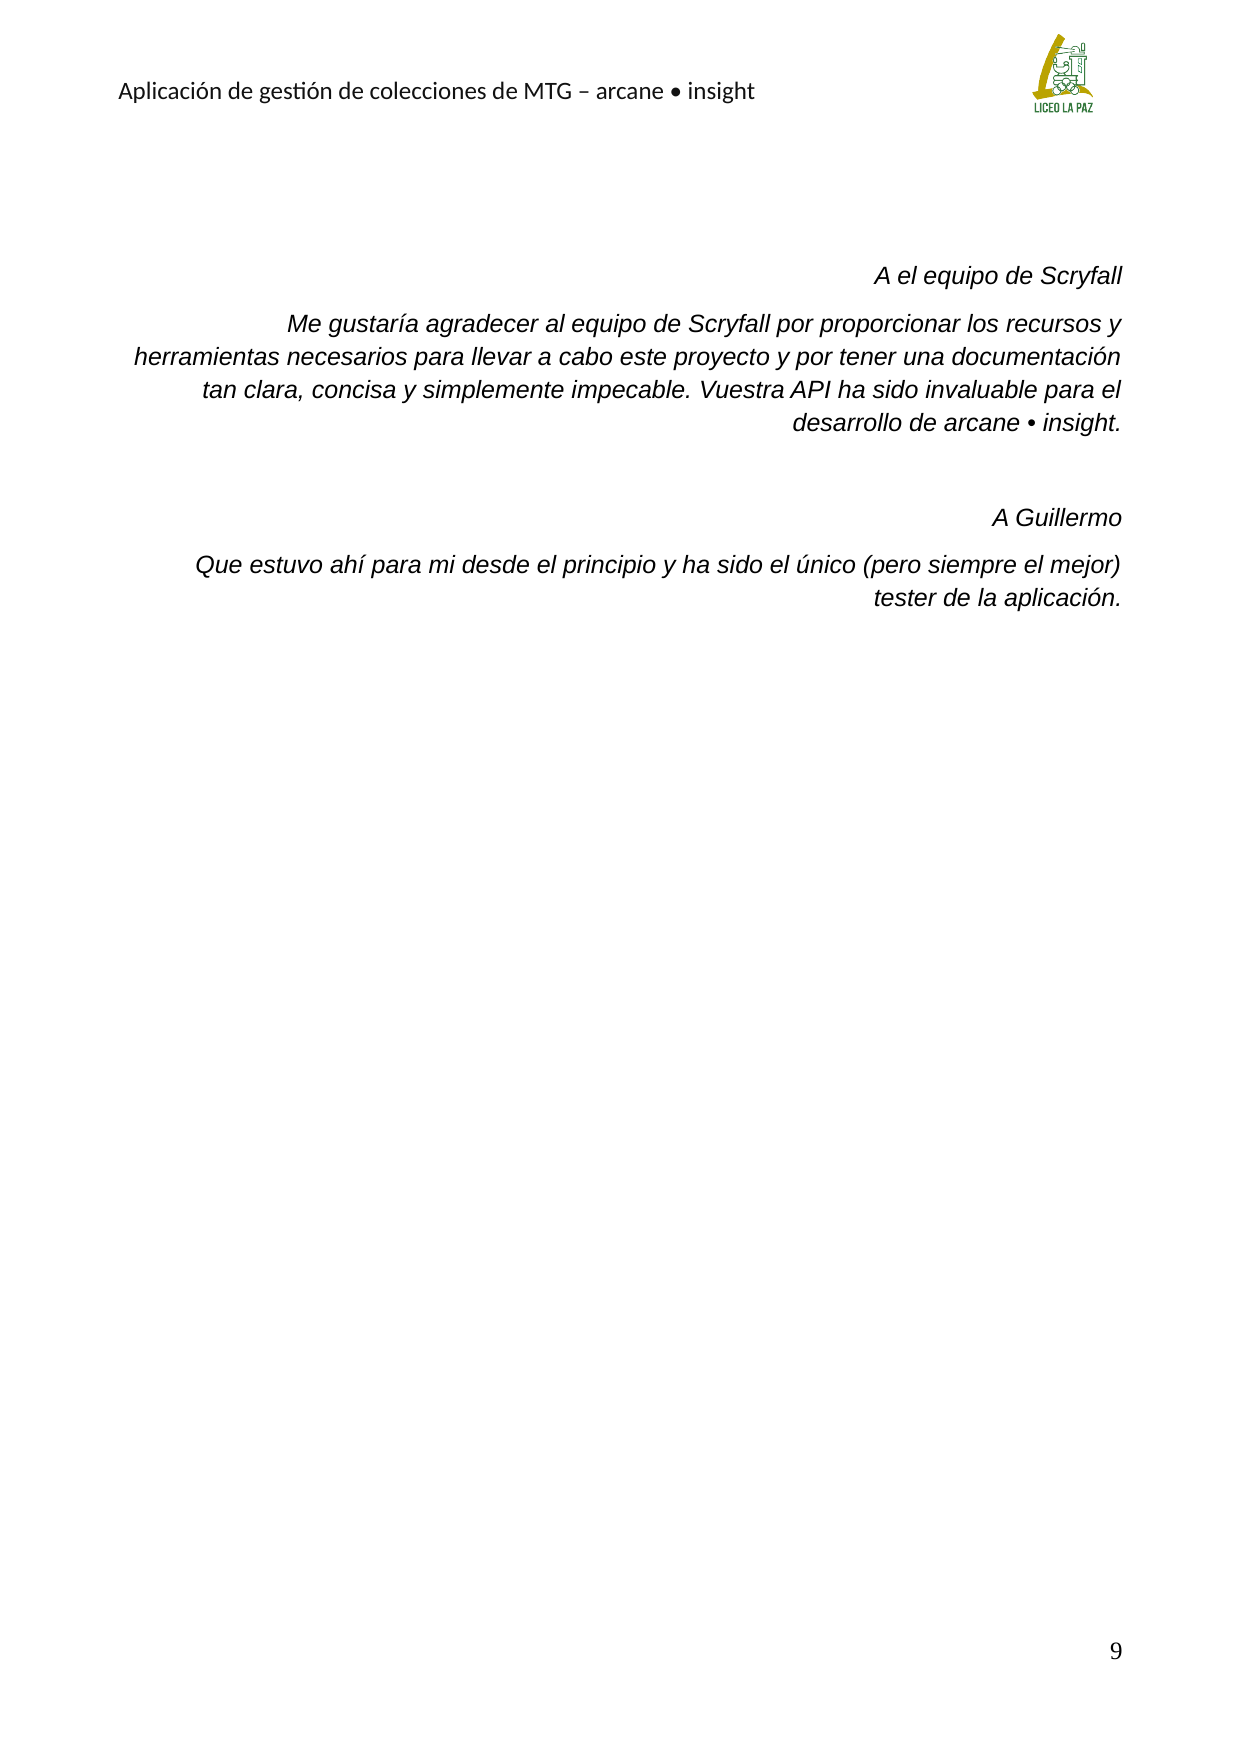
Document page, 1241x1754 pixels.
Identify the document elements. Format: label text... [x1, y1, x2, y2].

text A el equipo de Scryfall [118, 261, 1122, 290]
text Que estuvo ahí para mi desde el principio y ha sido el único (pero siempre el mejor) tester de la aplicación. [118, 550, 1122, 612]
text Me gustaría agradecer al equipo de Scryfall por proporcionar los recursos y herramientas necesarios para llevar a cabo este proyecto y por tener una documentación tan clara, concisa y simplemente impecable. Vuestra API ha sido invaluable para el desarrollo de arcane • insight. [118, 308, 1122, 436]
text A Guillermo [118, 503, 1122, 532]
picture [1025, 26, 1100, 121]
